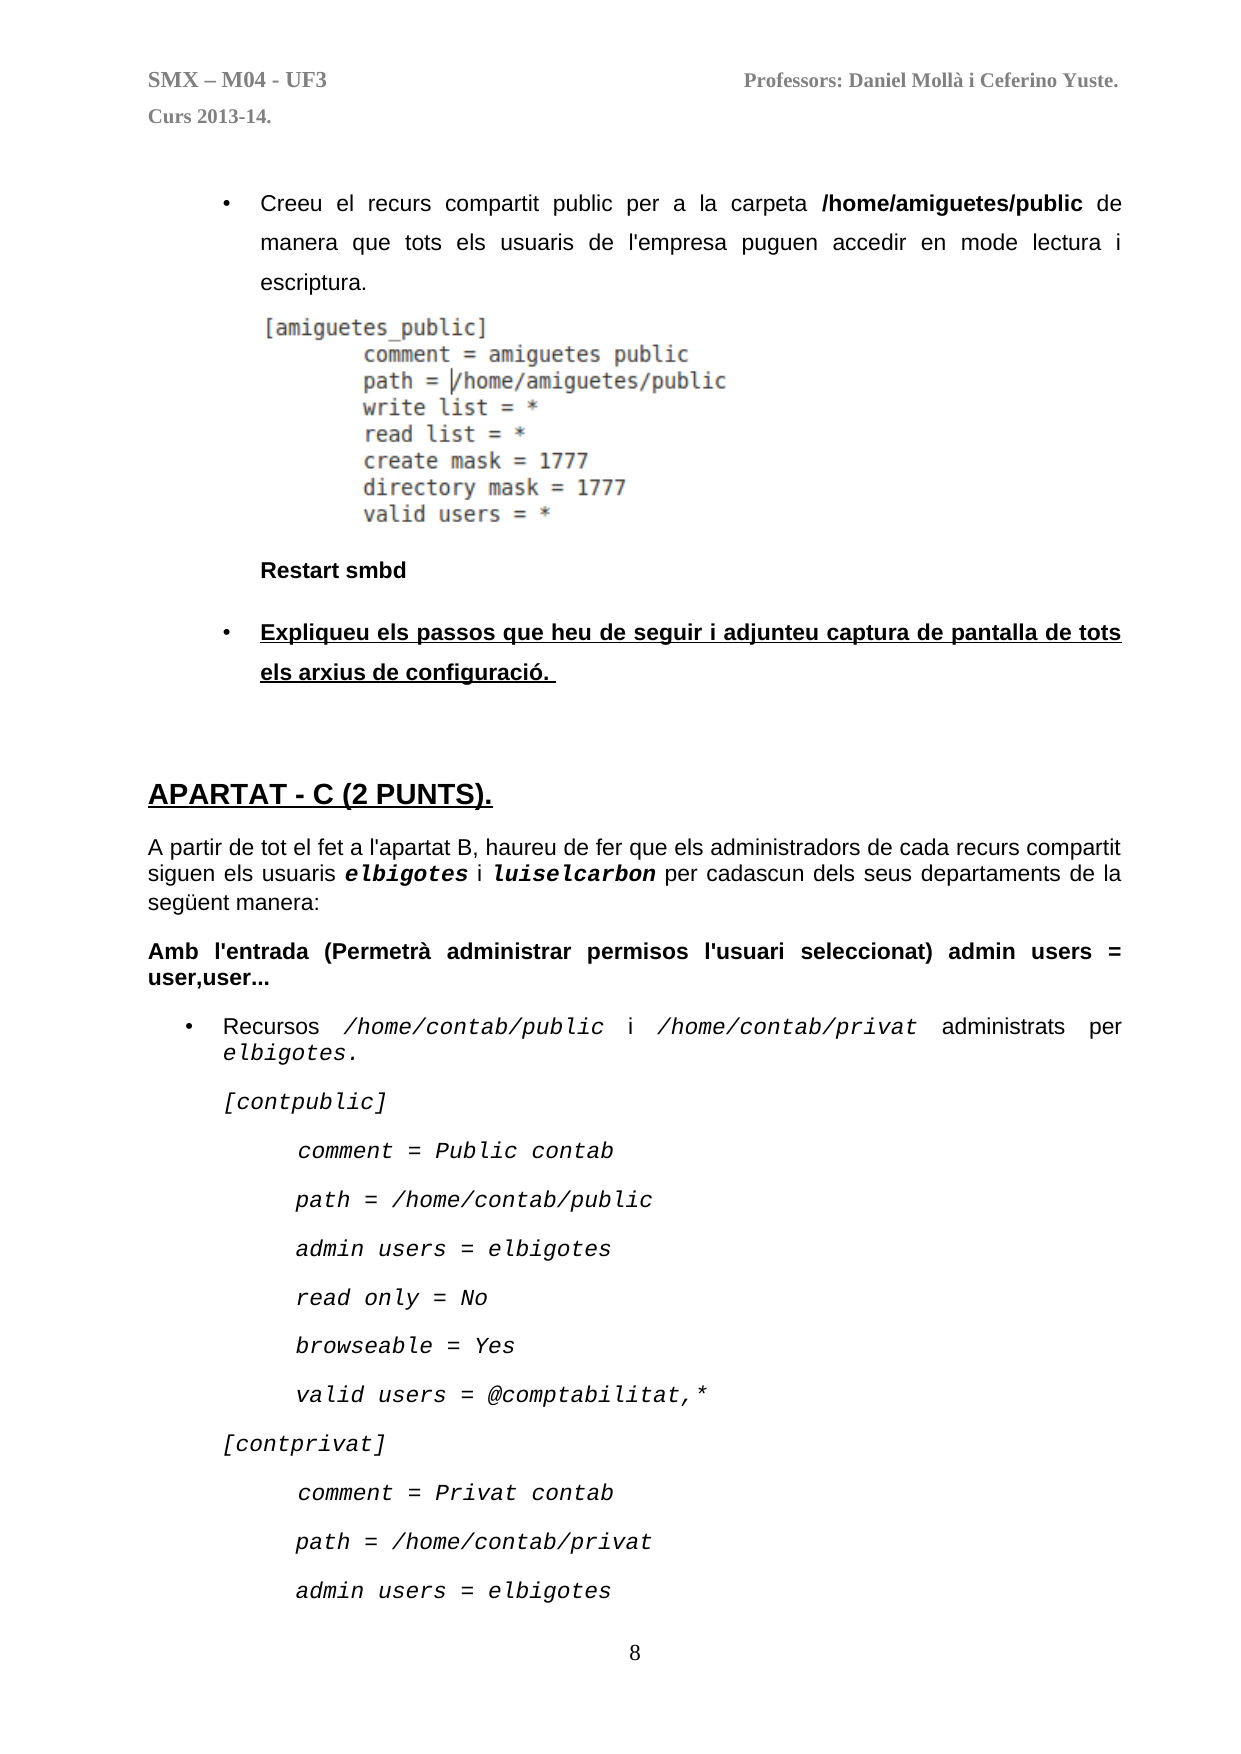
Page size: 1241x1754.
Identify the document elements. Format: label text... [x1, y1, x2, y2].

text [contprivat] [148, 1432, 1122, 1458]
text Amb l'entrada (Permetrà administrar permisos l'usuari seleccionat) admin users = user,user... [148, 938, 1122, 990]
text path = /home/contab/public [148, 1188, 1122, 1214]
list Expliqueu els passos que heu de seguir i adjunteu captura de pantalla de tots els arxius de configuració. [223, 619, 1122, 685]
list [contpublic] [185, 1091, 1122, 1116]
text valid users = @comptabilitat,* [148, 1384, 1122, 1409]
text admin users = elbigotes [148, 1237, 1122, 1263]
list Restart smbd [223, 331, 1122, 583]
text A partir de tot el fet a l'apartat B, haureu de fer que els administradors de cada recurs compartit siguen els usuaris elbigotes i luiselcarbon per cadascun dels seus departaments de la següent manera: [148, 834, 1122, 915]
text browseable = Yes [148, 1335, 1122, 1361]
text read only = No [148, 1286, 1122, 1312]
text path = /home/contab/privat [148, 1530, 1122, 1556]
text admin users = elbigotes [148, 1579, 1122, 1605]
list Creeu el recurs compartit public per a la carpeta /home/amiguetes/public de manera que tots els usuaris de l'empresa puguen accedir en mode lectura i escriptura. [223, 189, 1122, 295]
list Recursos /home/contab/public i /home/contab/privat administrats per elbigotes. [185, 1013, 1122, 1068]
list comment = Privat contab [260, 1481, 1122, 1507]
text APARTAT - C (2 PUNTS). [148, 777, 1122, 811]
list comment = Public contab [260, 1139, 1122, 1165]
picture [260, 312, 763, 544]
